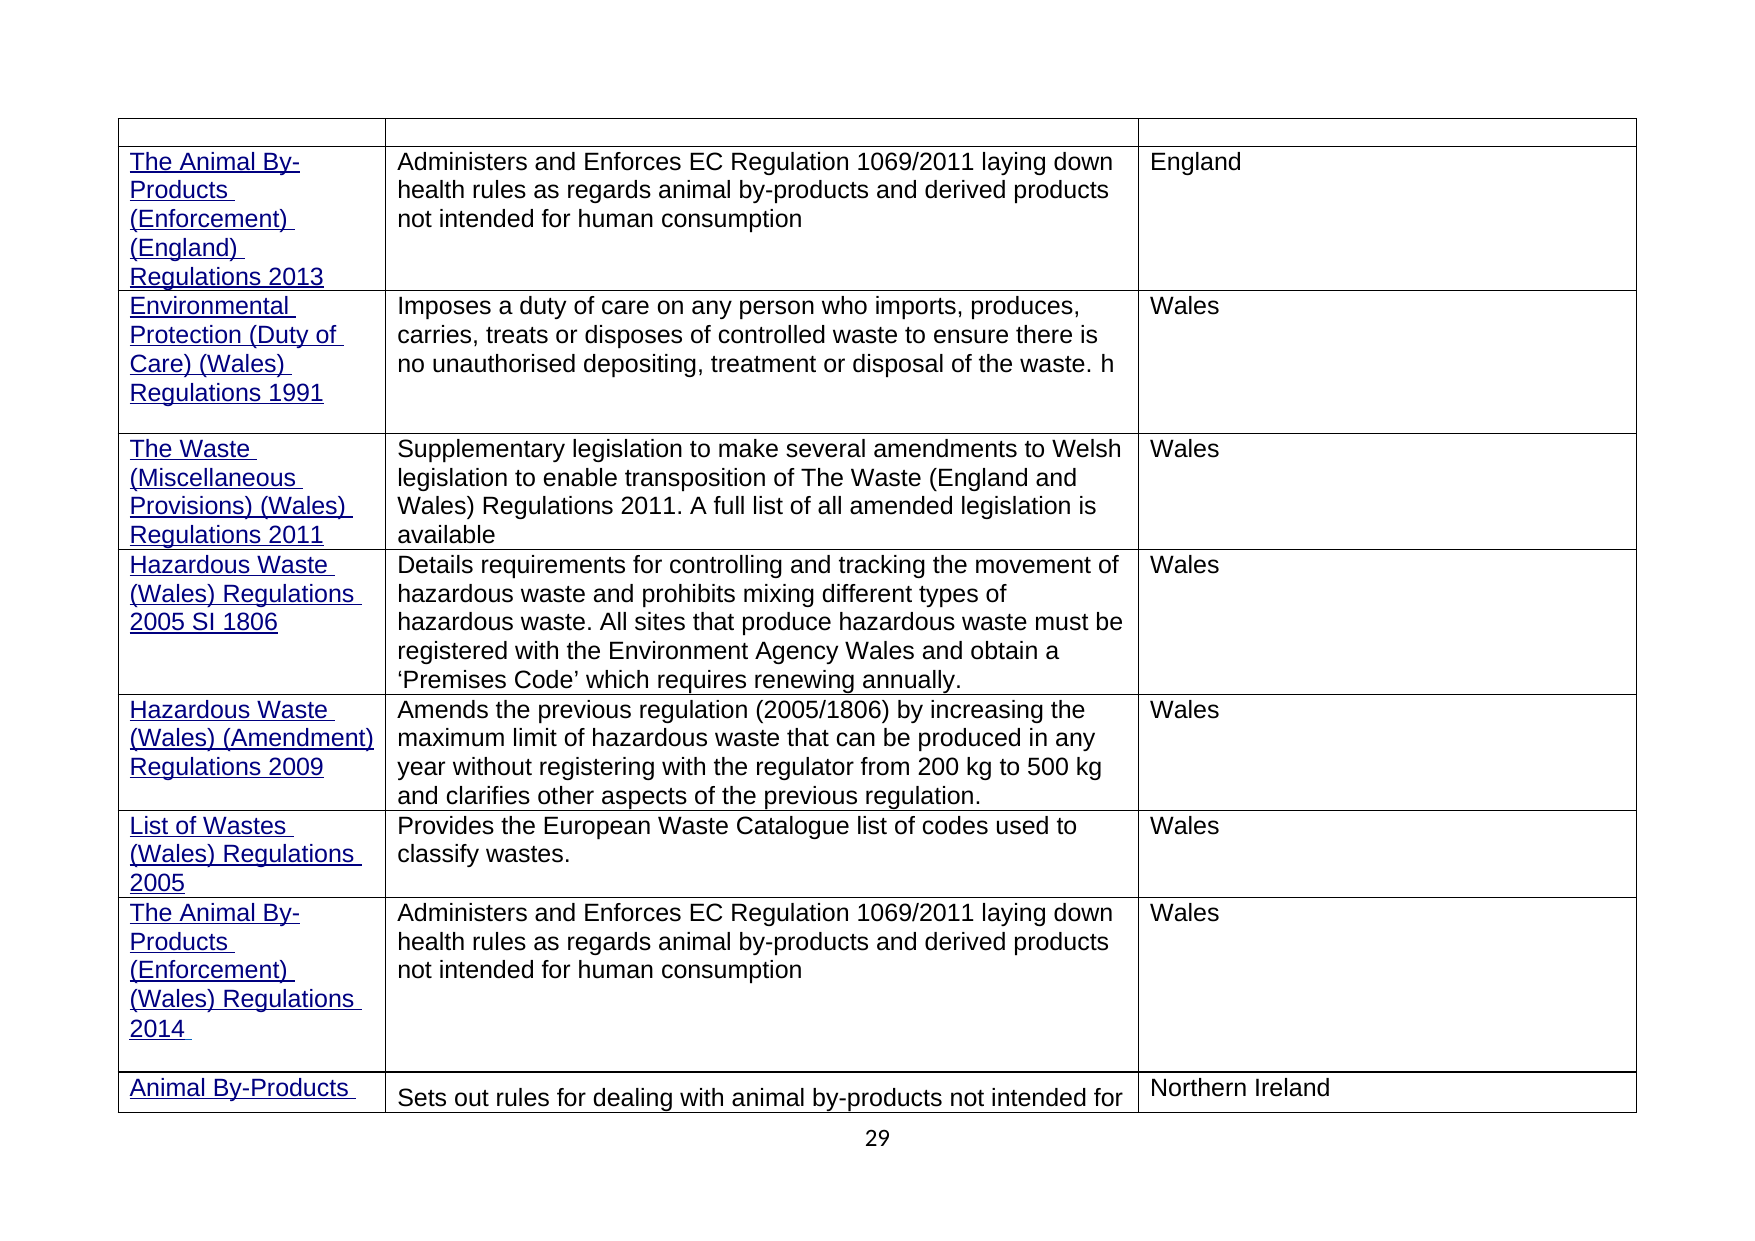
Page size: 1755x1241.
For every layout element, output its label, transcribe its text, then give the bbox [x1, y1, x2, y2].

table_cell Administers and Enforces EC Regulation 1069/2011 laying down health rules as regards animal by-products and derived products not intended for human consumption [386, 147, 1138, 290]
table_cell Provides the European Waste Catalogue list of codes used to classify wastes. [386, 811, 1138, 897]
table_cell The Animal By-Products (Enforcement) (England) Regulations 2013 [119, 147, 385, 290]
table_cell Administers and Enforces EC Regulation 1069/2011 laying down health rules as regards animal by-products and derived products not intended for human consumption [386, 898, 1138, 1071]
table_cell Environmental Protection (Duty of Care) (Wales) Regulations 1991 [119, 291, 385, 433]
table_cell List of Wastes (Wales) Regulations 2005 [119, 811, 385, 897]
table_cell Wales [1139, 811, 1636, 897]
table_cell England [1139, 147, 1636, 290]
table_cell Northern Ireland [1139, 1073, 1636, 1112]
table_cell The Waste (Miscellaneous Provisions) (Wales) Regulations 2011 [119, 434, 385, 549]
table_cell Wales [1139, 291, 1636, 433]
table_cell Hazardous Waste (Wales) (Amendment) Regulations 2009 [119, 695, 385, 809]
table_cell [386, 119, 1138, 146]
table_cell Wales [1139, 695, 1636, 809]
table_cell Wales [1139, 550, 1636, 693]
table_cell Sets out rules for dealing with animal by-products not intended for [386, 1073, 1138, 1112]
table_cell Details requirements for controlling and tracking the movement of hazardous waste and prohibits mixing different types of hazardous waste. All sites that produce hazardous waste must be registered with the Environment Agency Wales and obtain a ‘Premises Code’ which requires renewing annually. [386, 550, 1138, 693]
table_cell Hazardous Waste (Wales) Regulations 2005 SI 1806 [119, 550, 385, 693]
table_cell Imposes a duty of care on any person who imports, produces, carries, treats or disposes of controlled waste to ensure there is no unauthorised depositing, treatment or disposal of the waste. h [386, 291, 1138, 433]
table_cell Supplementary legislation to make several amendments to Welsh legislation to enable transposition of The Waste (England and Wales) Regulations 2011. A full list of all amended legislation is available [386, 434, 1138, 549]
table_cell [119, 119, 385, 146]
table_cell Wales [1139, 434, 1636, 549]
table_cell Amends the previous regulation (2005/1806) by increasing the maximum limit of hazardous waste that can be produced in any year without registering with the regulator from 200 kg to 500 kg and clarifies other aspects of the previous regulation. [386, 695, 1138, 809]
table_cell Animal By-Products [119, 1073, 385, 1112]
table_cell [1139, 119, 1636, 146]
table_cell The Animal By-Products (Enforcement) (Wales) Regulations 2014 [119, 898, 385, 1071]
table_cell Wales [1139, 898, 1636, 1071]
